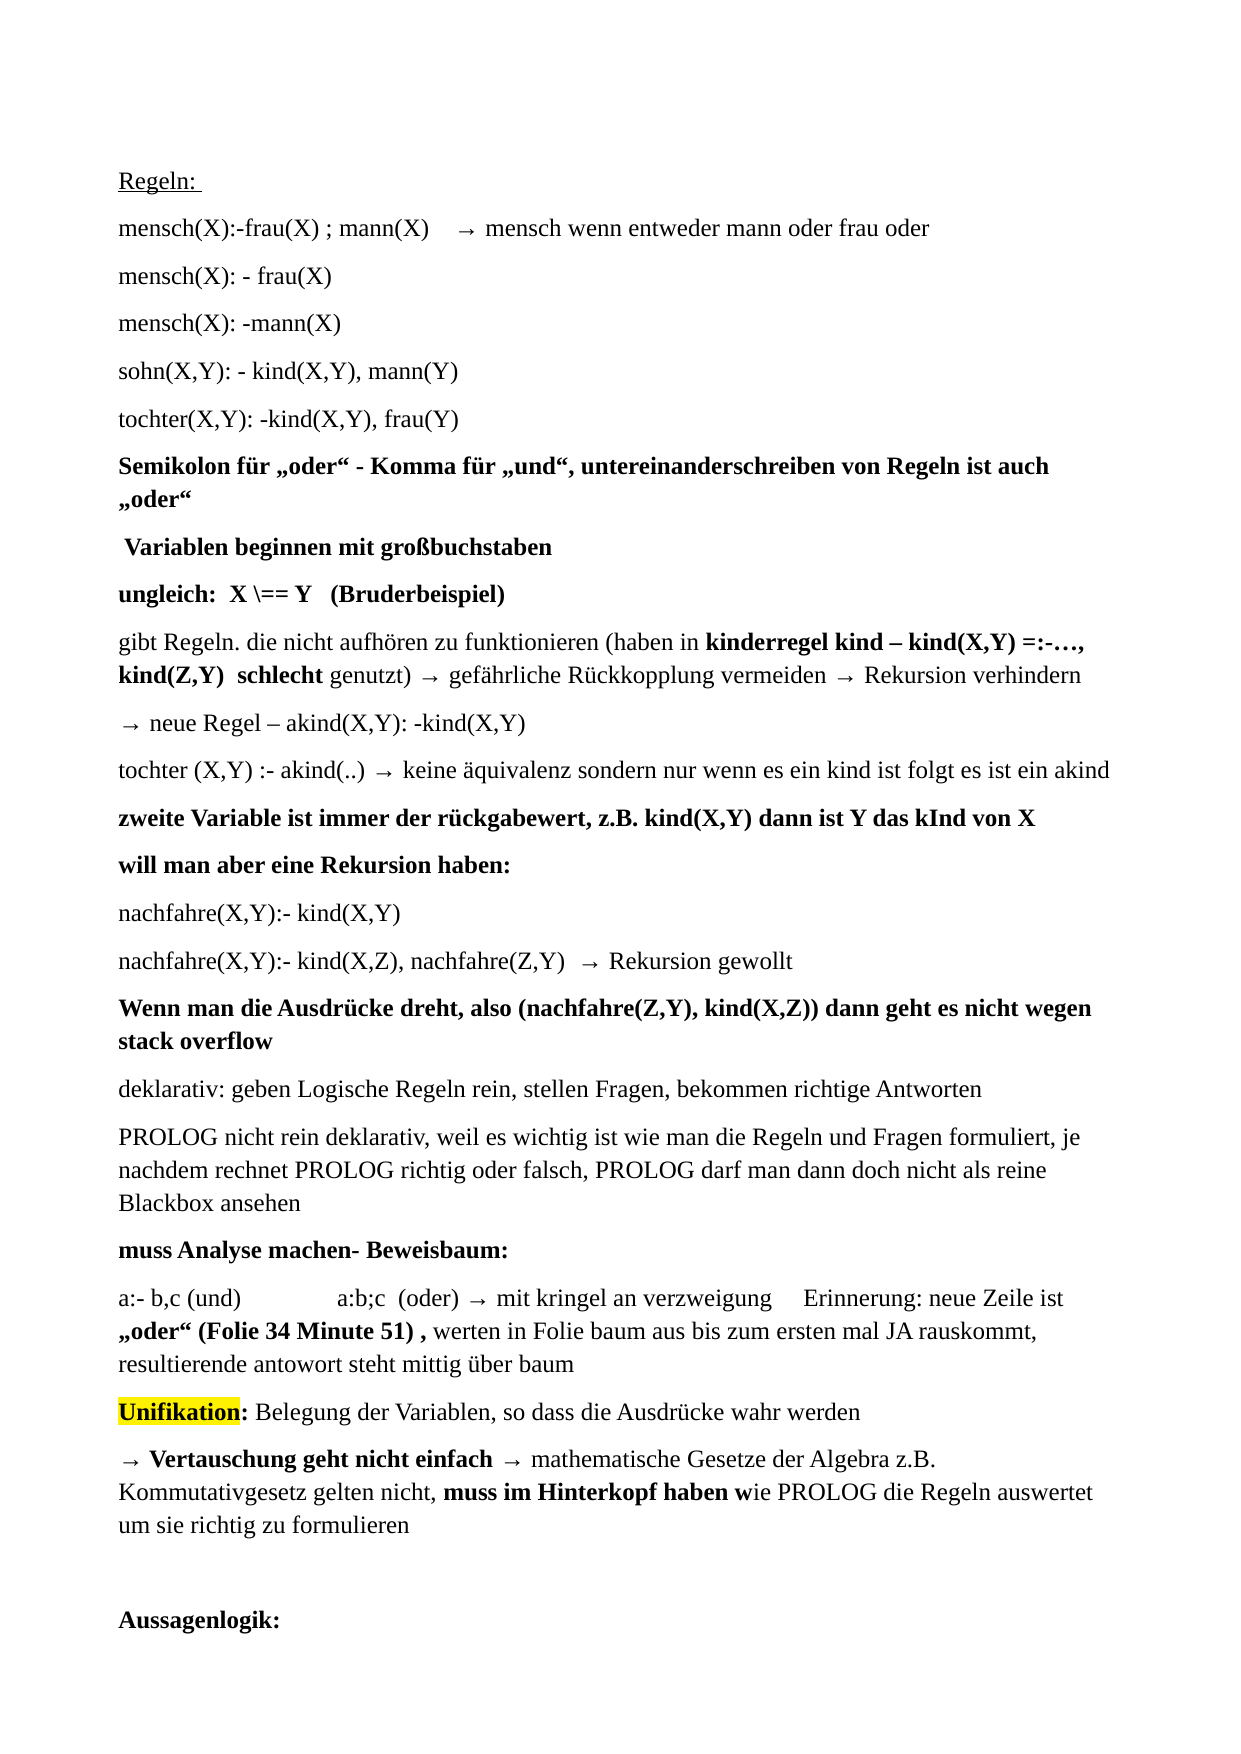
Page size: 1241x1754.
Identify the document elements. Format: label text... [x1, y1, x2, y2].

text nachfahre(X,Y):- kind(X,Y) [118, 898, 1122, 927]
text Aussagenlogik: [118, 1605, 1122, 1634]
text will man aber eine Rekursion haben: [118, 851, 1122, 879]
text Semikolon für „oder“ - Komma für „und“, untereinanderschreiben von Regeln ist auch „oder“ [118, 451, 1122, 513]
text mensch(X):-frau(X) ; mann(X) → mensch wenn entweder mann oder frau oder [118, 213, 1122, 242]
text gibt Regeln. die nicht aufhören zu funktionieren (haben in kinderregel kind – kind(X,Y) =:-…, kind(Z,Y) schlecht genutzt) → gefährliche Rückkopplung vermeiden → Rekursion verhindern [118, 627, 1122, 689]
text PROLOG nicht rein deklarativ, weil es wichtig ist wie man die Regeln und Fragen formuliert, je nachdem rechnet PROLOG richtig oder falsch, PROLOG darf man dann doch nicht als reine Blackbox ansehen [118, 1122, 1122, 1216]
text tochter (X,Y) :- akind(..) → keine äquivalenz sondern nur wenn es ein kind ist folgt es ist ein akind [118, 755, 1122, 784]
text Variablen beginnen mit großbuchstaben [118, 532, 1122, 561]
text Unifikation: Belegung der Variablen, so dass die Ausdrücke wahr werden [118, 1397, 1122, 1425]
text sohn(X,Y): - kind(X,Y), mann(Y) [118, 356, 1122, 385]
text deklarativ: geben Logische Regeln rein, stellen Fragen, bekommen richtige Antworten [118, 1074, 1122, 1103]
text mensch(X): -mann(X) [118, 308, 1122, 337]
text muss Analyse machen- Beweisbaum: [118, 1235, 1122, 1264]
text → Vertauschung geht nicht einfach → mathematische Gesetze der Algebra z.B. Kommutativgesetz gelten nicht, muss im Hinterkopf haben wie PROLOG die Regeln auswertet um sie richtig zu formulieren [118, 1444, 1122, 1539]
text zweite Variable ist immer der rückgabewert, z.B. kind(X,Y) dann ist Y das kInd von X [118, 803, 1122, 832]
text Wenn man die Ausdrücke dreht, also (nachfahre(Z,Y), kind(X,Z)) dann geht es nicht wegen stack overflow [118, 993, 1122, 1055]
text Regeln: [118, 166, 1122, 194]
text nachfahre(X,Y):- kind(X,Z), nachfahre(Z,Y) → Rekursion gewollt [118, 946, 1122, 974]
text → neue Regel – akind(X,Y): -kind(X,Y) [118, 708, 1122, 737]
text a:- b,c (und) a:b;c (oder) → mit kringel an verzweigung Erinnerung: neue Zeile ist „oder“ (Folie 34 Minute 51) , werten in Folie baum aus bis zum ersten mal JA rauskommt, resultierende antowort steht mittig über baum [118, 1283, 1122, 1378]
text ungleich: X \== Y (Bruderbeispiel) [118, 579, 1122, 608]
text mensch(X): - frau(X) [118, 261, 1122, 290]
text tochter(X,Y): -kind(X,Y), frau(Y) [118, 404, 1122, 432]
